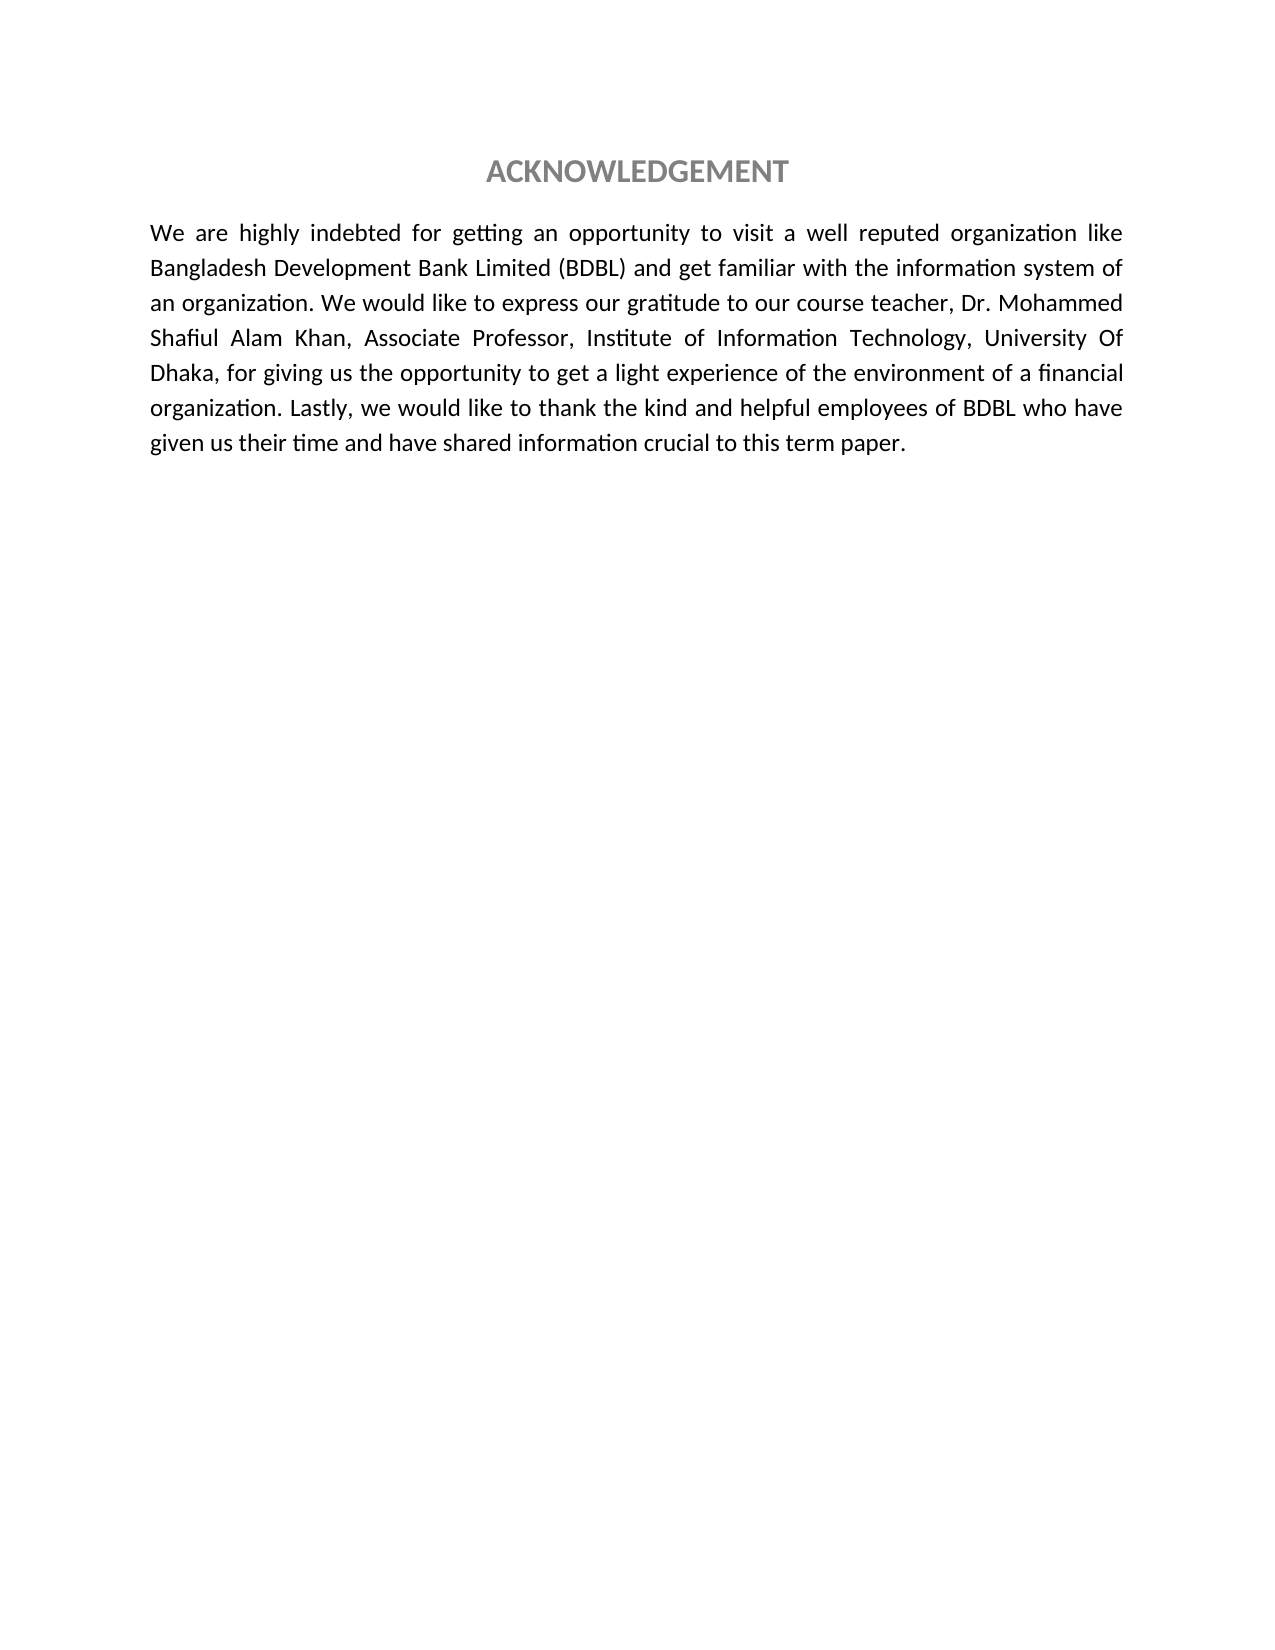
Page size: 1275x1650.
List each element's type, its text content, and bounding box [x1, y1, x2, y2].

text We are highly indebted for getting an opportunity to visit a well reputed organization like Bangladesh Development Bank Limited (BDBL) and get familiar with the information system of an organization. We would like to express our gratitude to our course teacher, Dr. Mohammed Shafiul Alam Khan, Associate Professor, Institute of Information Technology, University Of Dhaka, for giving us the opportunity to get a light experience of the environment of a financial organization. Lastly, we would like to thank the kind and helpful employees of BDBL who have given us their time and have shared information crucial to this term paper. [150, 218, 1125, 458]
text ACKNOWLEDGEMENT [150, 150, 1125, 191]
